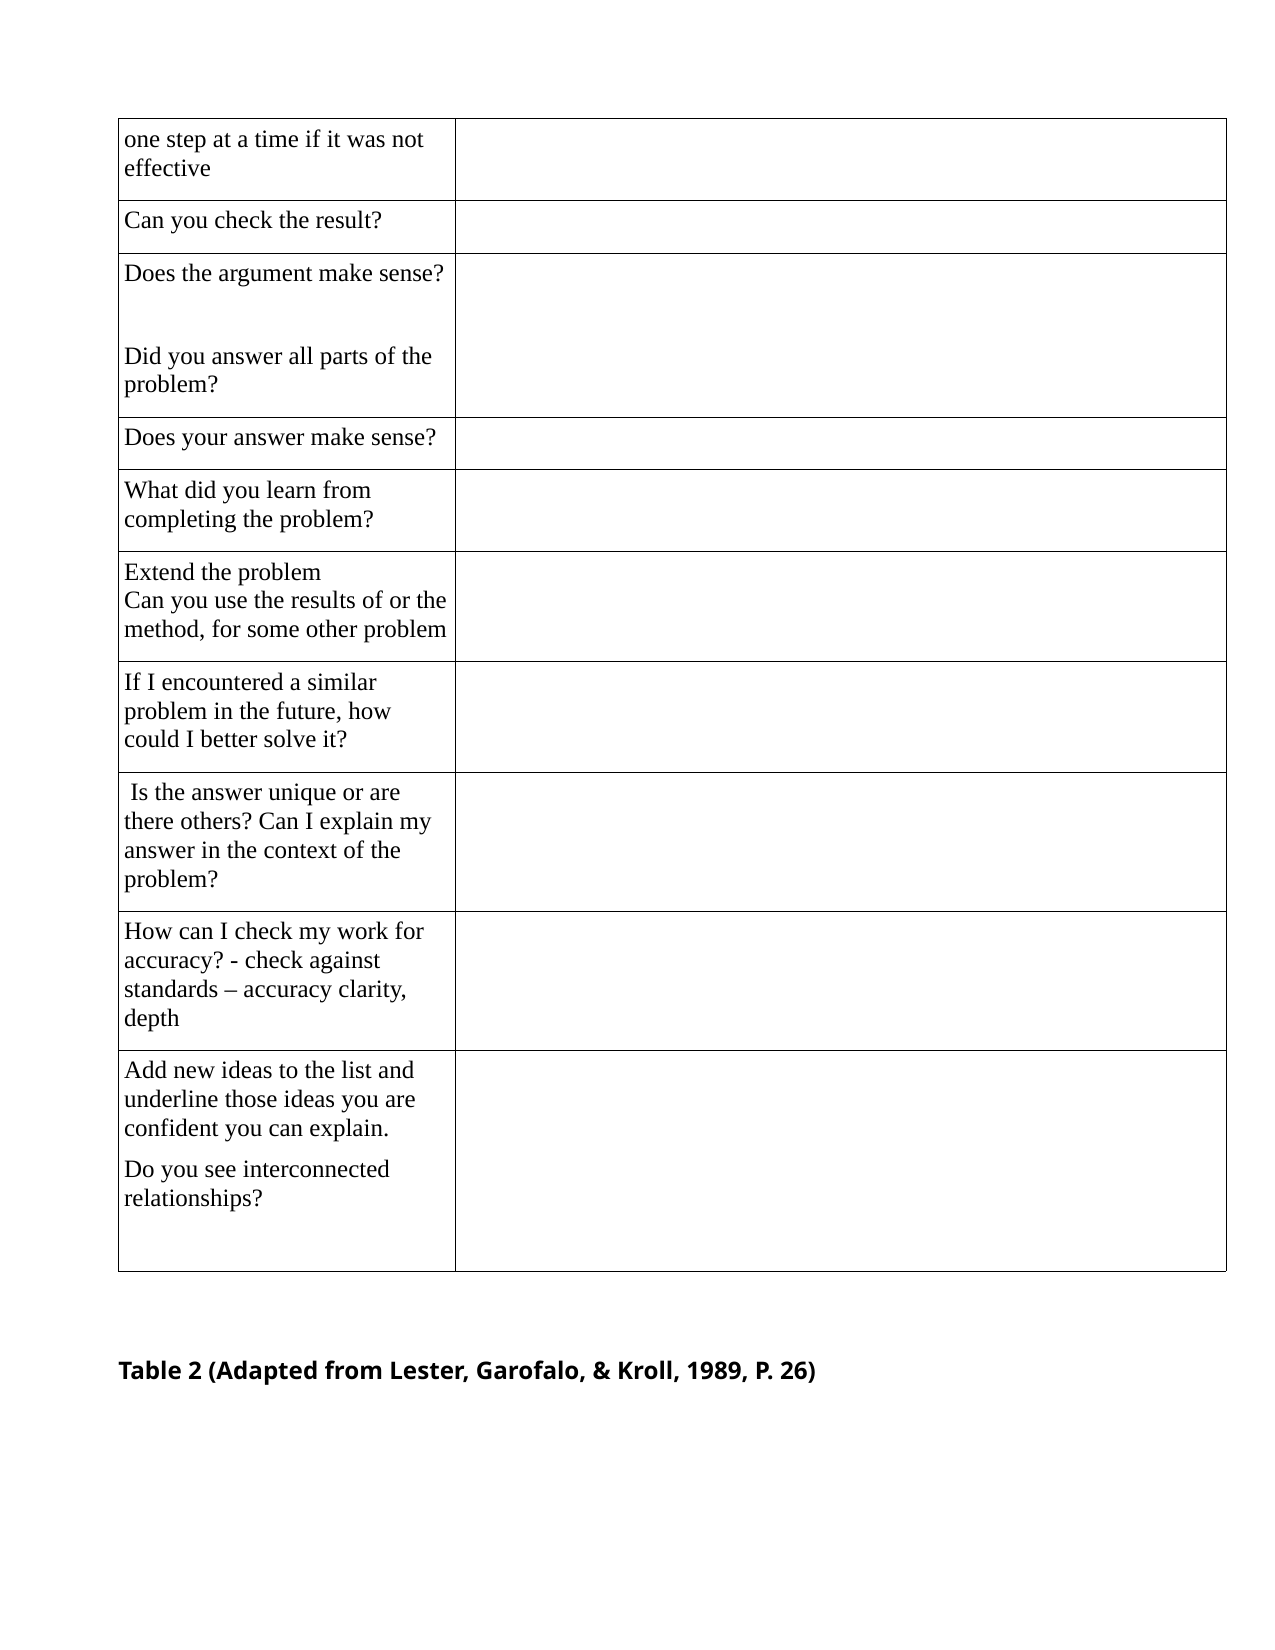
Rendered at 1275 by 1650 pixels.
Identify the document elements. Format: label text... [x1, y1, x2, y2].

table_cell If I encountered a similar problem in the future, how could I better solve it? [119, 662, 455, 772]
table_cell [456, 418, 1226, 469]
table_cell How can I check my work for accuracy? - check against standards – accuracy clarity, depth [119, 912, 455, 1050]
text Table 2 (Adapted from Lester, Garofalo, & Kroll, 1989, P. 26) [118, 1353, 1157, 1410]
table_cell one step at a time if it was not effective [119, 119, 455, 200]
table_cell [456, 470, 1226, 551]
table_cell What did you learn from completing the problem? [119, 470, 455, 551]
table_cell [456, 254, 1226, 417]
table_cell Extend the problem Can you use the results of or the method, for some other problem [119, 552, 455, 661]
table_cell Does your answer make sense? [119, 418, 455, 469]
table_cell Is the answer unique or are there others? Can I explain my answer in the context of the problem? [119, 773, 455, 911]
table_cell [456, 201, 1226, 252]
table_cell Add new ideas to the list and underline those ideas you are confident you can explain. Do you see interconnected relationships? [119, 1051, 455, 1271]
table_cell Does the argument make sense? Did you answer all parts of the problem? [119, 254, 455, 417]
table_cell [456, 912, 1226, 1050]
table_cell Can you check the result? [119, 201, 455, 252]
table_cell [456, 1051, 1226, 1271]
table_cell [456, 773, 1226, 911]
table_cell [456, 119, 1226, 200]
table_cell [456, 552, 1226, 661]
table_cell [456, 662, 1226, 772]
